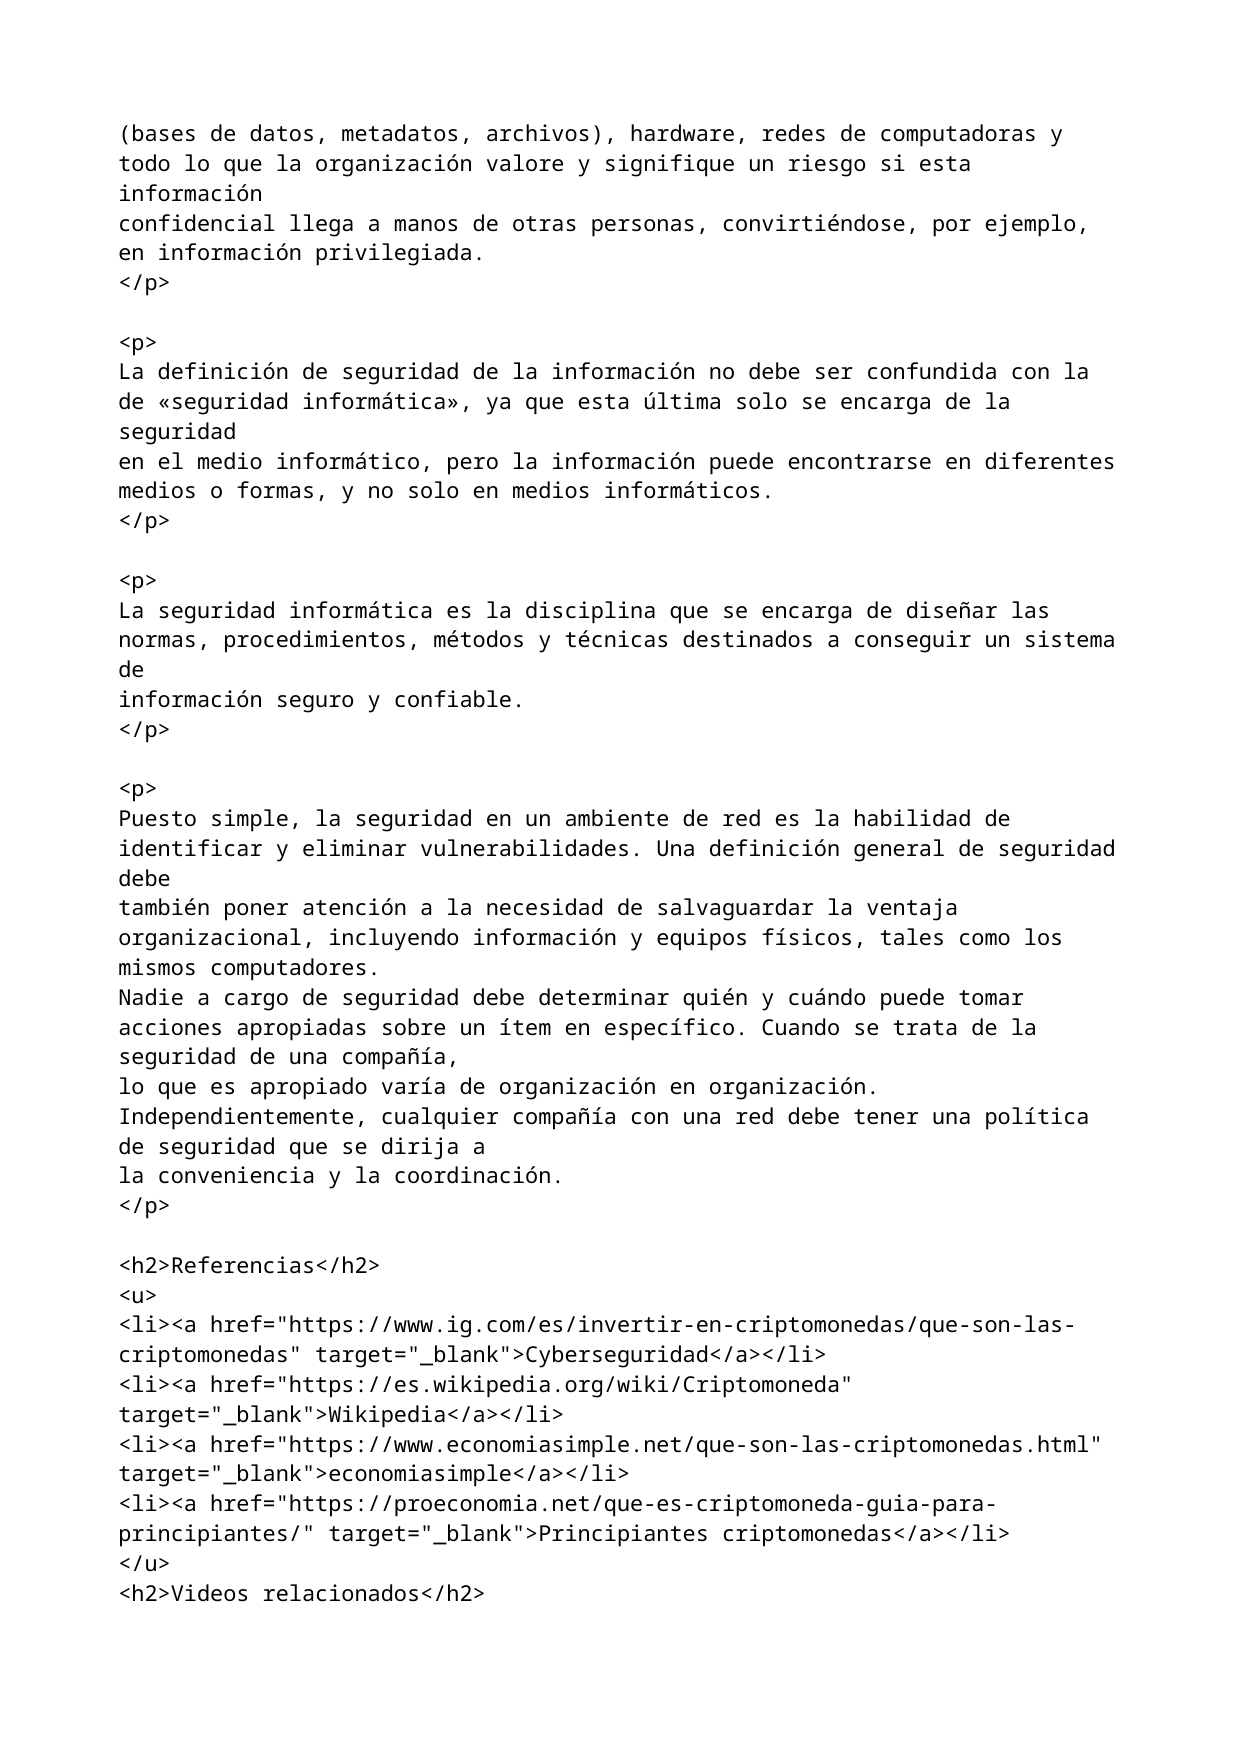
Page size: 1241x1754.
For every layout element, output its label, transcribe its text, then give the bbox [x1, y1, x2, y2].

text <li><a href="https://es.wikipedia.org/wiki/Criptomoneda" target="_blank">Wikipedia</a></li> [118, 1369, 1122, 1428]
text <li><a href="https://www.ig.com/es/invertir-en-criptomonedas/que-son-las-criptomonedas" target="_blank">Cyberseguridad</a></li> [118, 1309, 1122, 1369]
text </p> [118, 1190, 1122, 1220]
text en el medio informático, pero la información puede encontrarse en diferentes medios o formas, y no solo en medios informáticos. [118, 446, 1122, 505]
text <h2>Referencias</h2> [118, 1250, 1122, 1279]
text <u> [118, 1279, 1122, 1309]
text lo que es apropiado varía de organización en organización. Independientemente, cualquier compañía con una red debe tener una política de seguridad que se dirija a [118, 1071, 1122, 1161]
text Puesto simple, la seguridad en un ambiente de red es la habilidad de identificar y eliminar vulnerabilidades. Una definición general de seguridad debe [118, 803, 1122, 892]
text <p> [118, 565, 1122, 594]
text </p> [118, 267, 1122, 297]
text (bases de datos, metadatos, archivos), hardware, redes de computadoras y todo lo que la organización valore y signifique un riesgo si esta información [118, 118, 1122, 207]
text <p> [118, 773, 1122, 803]
text <li><a href="https://www.economiasimple.net/que-son-las-criptomonedas.html" target="_blank">economiasimple</a></li> [118, 1428, 1122, 1488]
text </u> [118, 1548, 1122, 1577]
text <li><a href="https://proeconomia.net/que-es-criptomoneda-guia-para-principiantes/" target="_blank">Principiantes criptomonedas</a></li> [118, 1488, 1122, 1548]
text </p> [118, 714, 1122, 743]
text <p> [118, 327, 1122, 356]
text </p> [118, 505, 1122, 535]
text información seguro y confiable. [118, 684, 1122, 714]
text Nadie a cargo de seguridad debe determinar quién y cuándo puede tomar acciones apropiadas sobre un ítem en específico. Cuando se trata de la seguridad de una compañía, [118, 982, 1122, 1071]
text La definición de seguridad de la información no debe ser confundida con la de «seguridad informática», ya que esta última solo se encarga de la seguridad [118, 356, 1122, 446]
text <h2>Videos relacionados</h2> [118, 1577, 1122, 1607]
text confidencial llega a manos de otras personas, convirtiéndose, por ejemplo, en información privilegiada. [118, 207, 1122, 267]
text la conveniencia y la coordinación. [118, 1161, 1122, 1190]
text La seguridad informática es la disciplina que se encarga de diseñar las normas, procedimientos, métodos y técnicas destinados a conseguir un sistema de [118, 594, 1122, 684]
text también poner atención a la necesidad de salvaguardar la ventaja organizacional, incluyendo información y equipos físicos, tales como los mismos computadores. [118, 892, 1122, 982]
